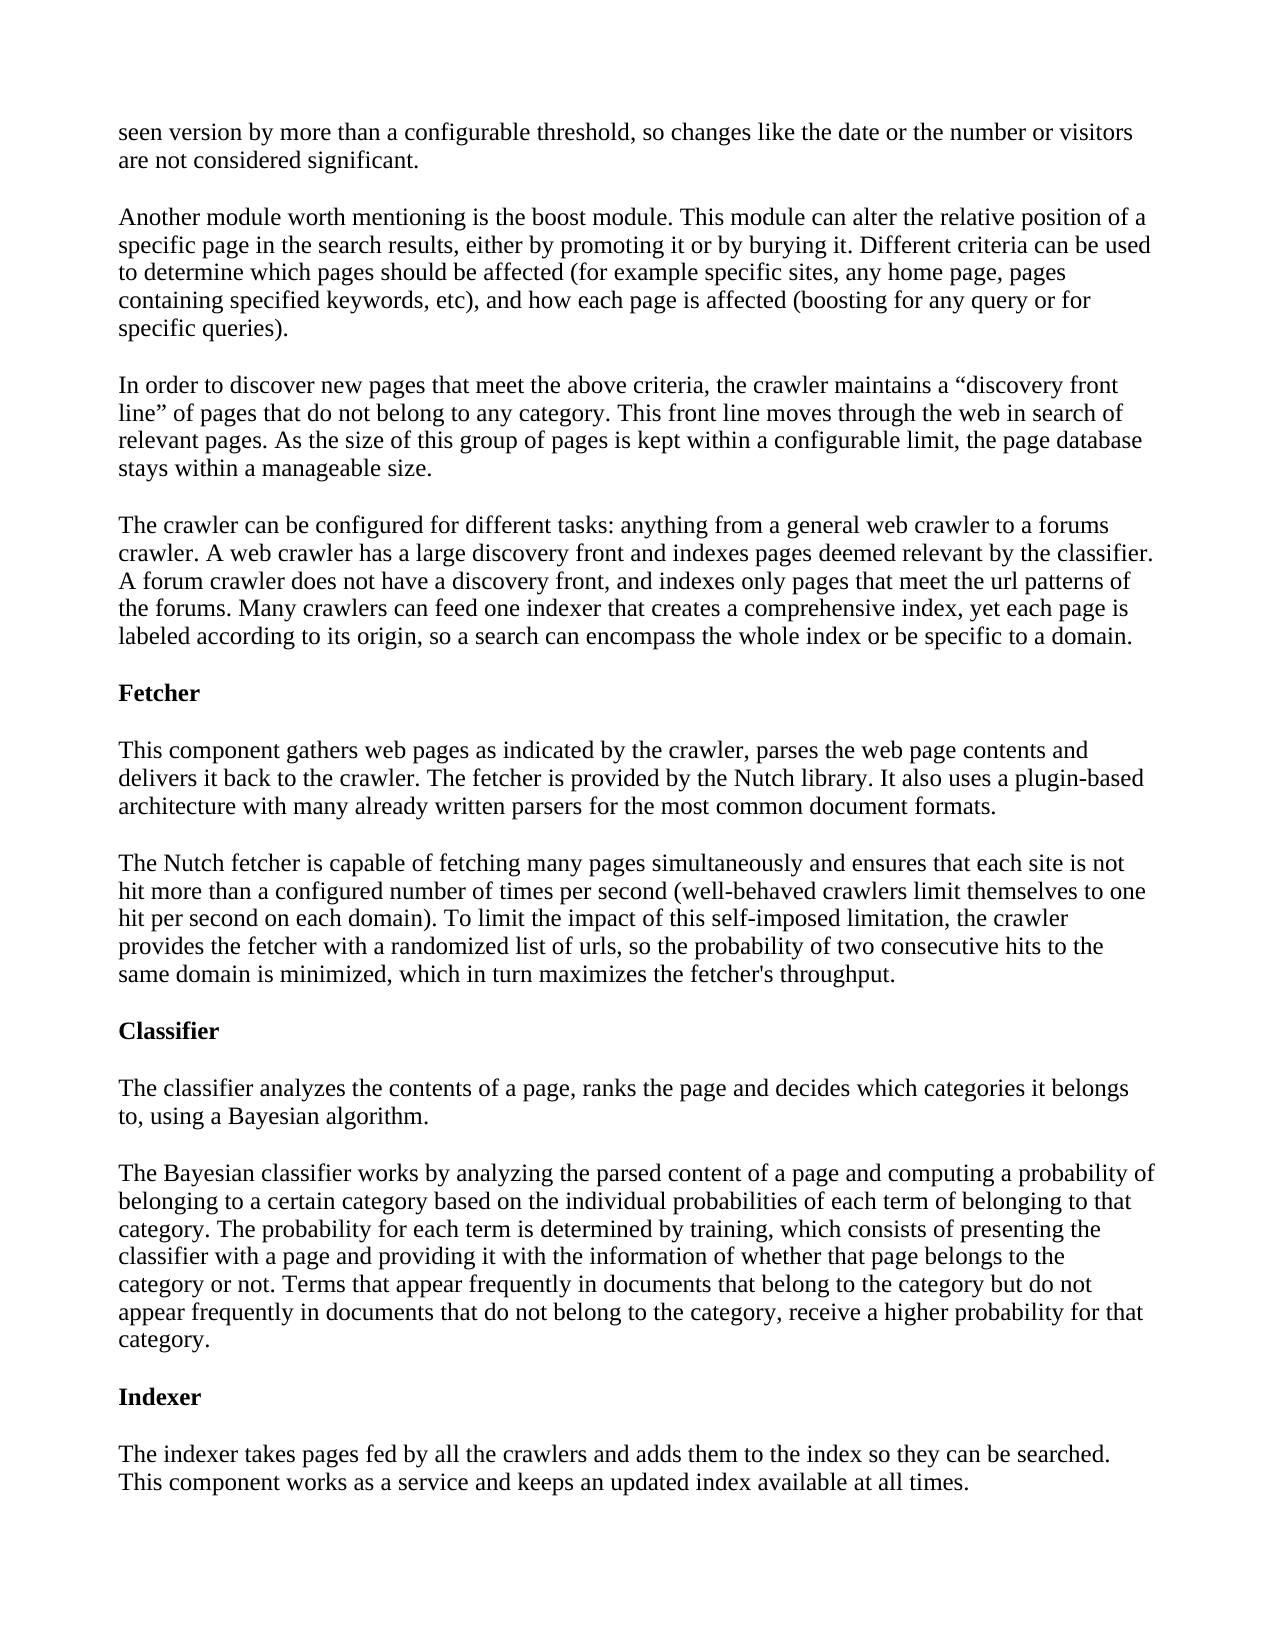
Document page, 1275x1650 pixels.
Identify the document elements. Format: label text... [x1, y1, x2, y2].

text Another module worth mentioning is the boost module. This module can alter the relative position of a specific page in the search results, either by promoting it or by burying it. Different criteria can be used to determine which pages should be affected (for example specific sites, any home page, pages containing specified keywords, etc), and how each page is affected (boosting for any query or for specific queries). [118, 203, 1157, 342]
text Classifier [118, 1017, 1157, 1045]
text seen version by more than a configurable threshold, so changes like the date or the number or visitors are not considered significant. [118, 118, 1157, 173]
text The classifier analyzes the contents of a page, ranks the page and decides which categories it belongs to, using a Bayesian algorithm. [118, 1074, 1157, 1130]
text The Nutch fetcher is capable of fetching many pages simultaneously and ensures that each site is not hit more than a configured number of times per second (well-behaved crawlers limit themselves to one hit per second on each domain). To limit the impact of this self-imposed limitation, the crawler provides the fetcher with a randomized list of urls, so the probability of two consecutive hits to the same domain is minimized, which in turn maximizes the fetcher's throughput. [118, 849, 1157, 988]
text Fetcher [118, 679, 1157, 707]
text The crawler can be configured for different tasks: anything from a general web crawler to a forums crawler. A web crawler has a large discovery front and indexes pages deemed relevant by the classifier. A forum crawler does not have a discovery front, and indexes only pages that meet the url patterns of the forums. Many crawlers can feed one indexer that creates a comprehensive index, yet each page is labeled according to its origin, so a search can encompass the whole index or be specific to a domain. [118, 511, 1157, 650]
text In order to discover new pages that meet the above criteria, the crawler maintains a “discovery front line” of pages that do not belong to any category. This front line moves through the web in search of relevant pages. As the size of this group of pages is kept within a configurable limit, the page database stays within a manageable size. [118, 371, 1157, 482]
text This component gathers web pages as indicated by the crawler, parses the web page contents and delivers it back to the crawler. The fetcher is provided by the Nutch library. It also uses a plugin-based architecture with many already written parsers for the most common document formats. [118, 737, 1157, 820]
text Indexer [118, 1383, 1157, 1410]
text The indexer takes pages fed by all the crawlers and adds them to the index so they can be searched. This component works as a service and keeps an updated index available at all times. [118, 1440, 1157, 1495]
text The Bayesian classifier works by analyzing the parsed content of a page and computing a probability of belonging to a certain category based on the individual probabilities of each term of belonging to that category. The probability for each term is determined by training, which consists of presenting the classifier with a page and providing it with the information of whether that page belongs to the category or not. Terms that appear frequently in documents that belong to the category but do not appear frequently in documents that do not belong to the category, receive a higher probability for that category. [118, 1159, 1157, 1353]
